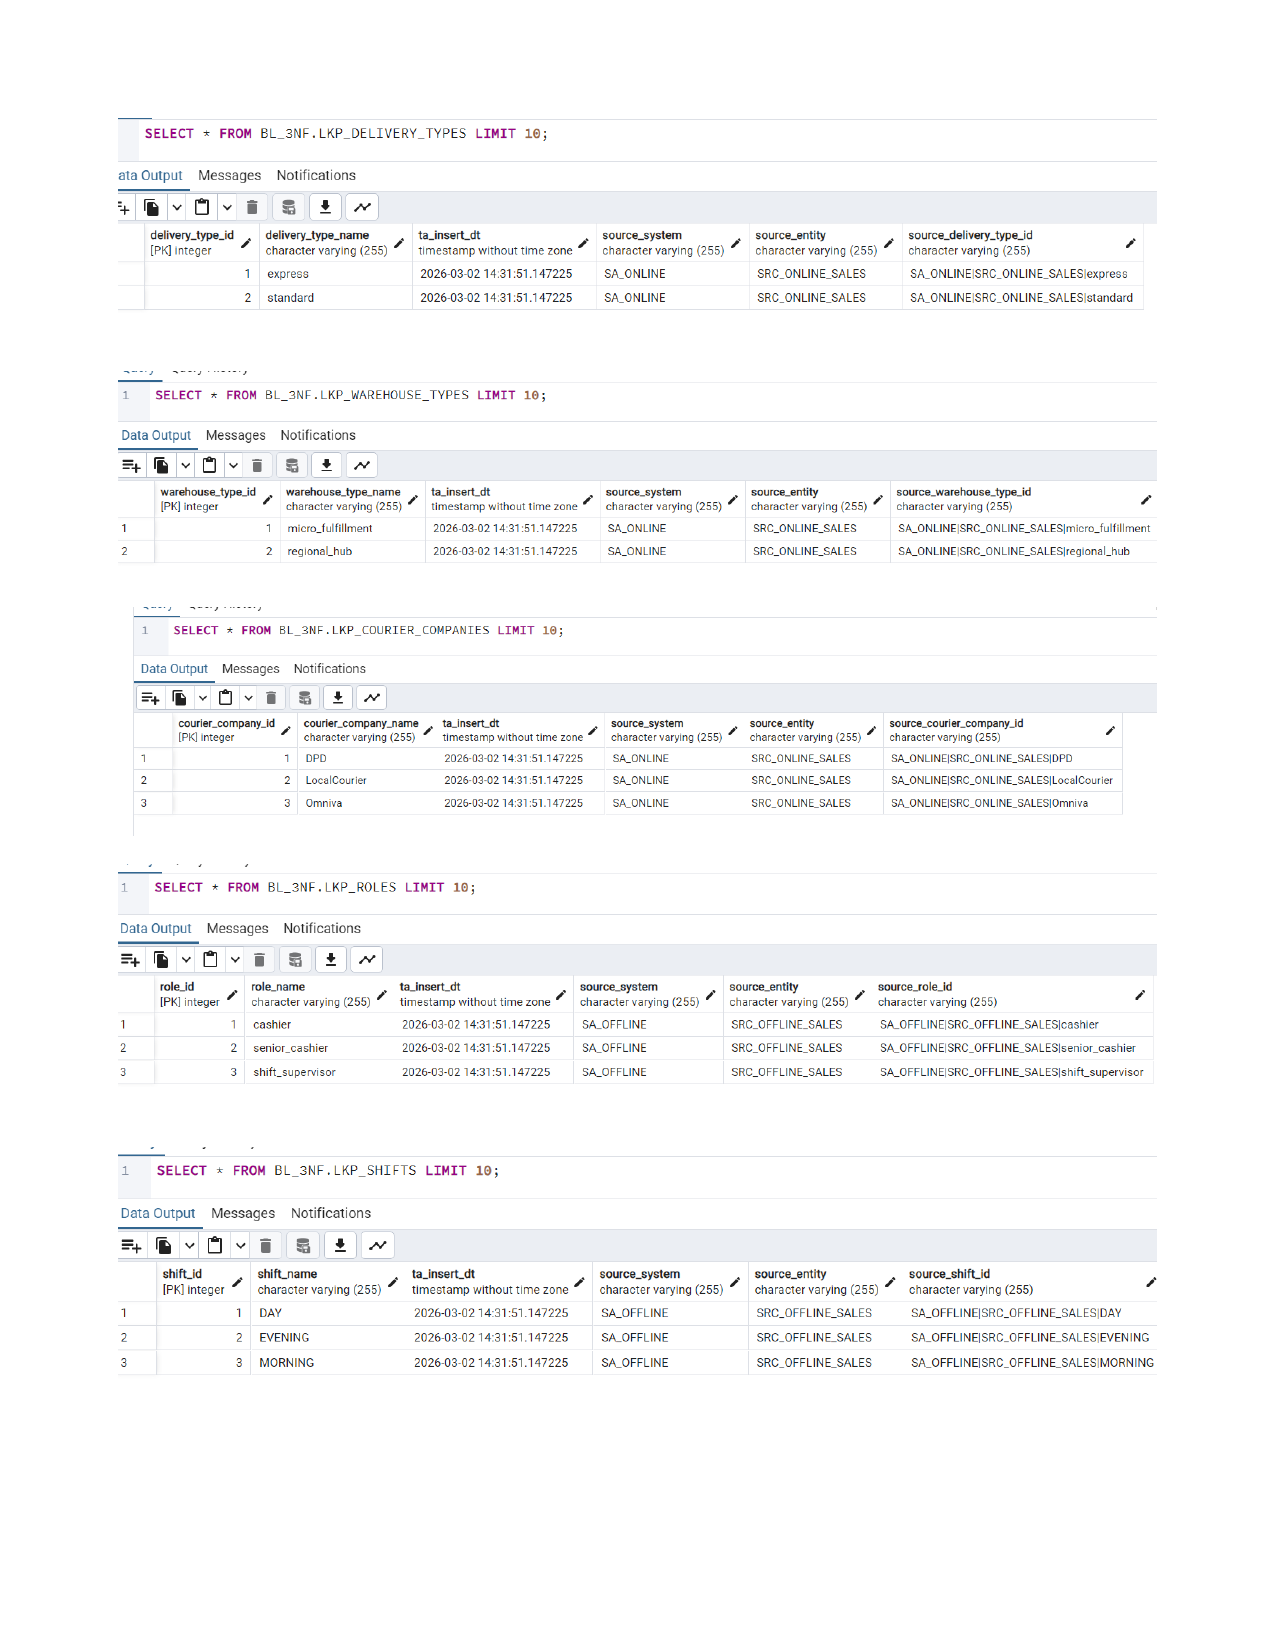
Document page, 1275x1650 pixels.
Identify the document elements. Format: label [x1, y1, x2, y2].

picture [118, 864, 1157, 1090]
picture [118, 118, 1157, 343]
picture [118, 1147, 1157, 1397]
picture [118, 371, 1157, 579]
picture [118, 607, 1157, 836]
